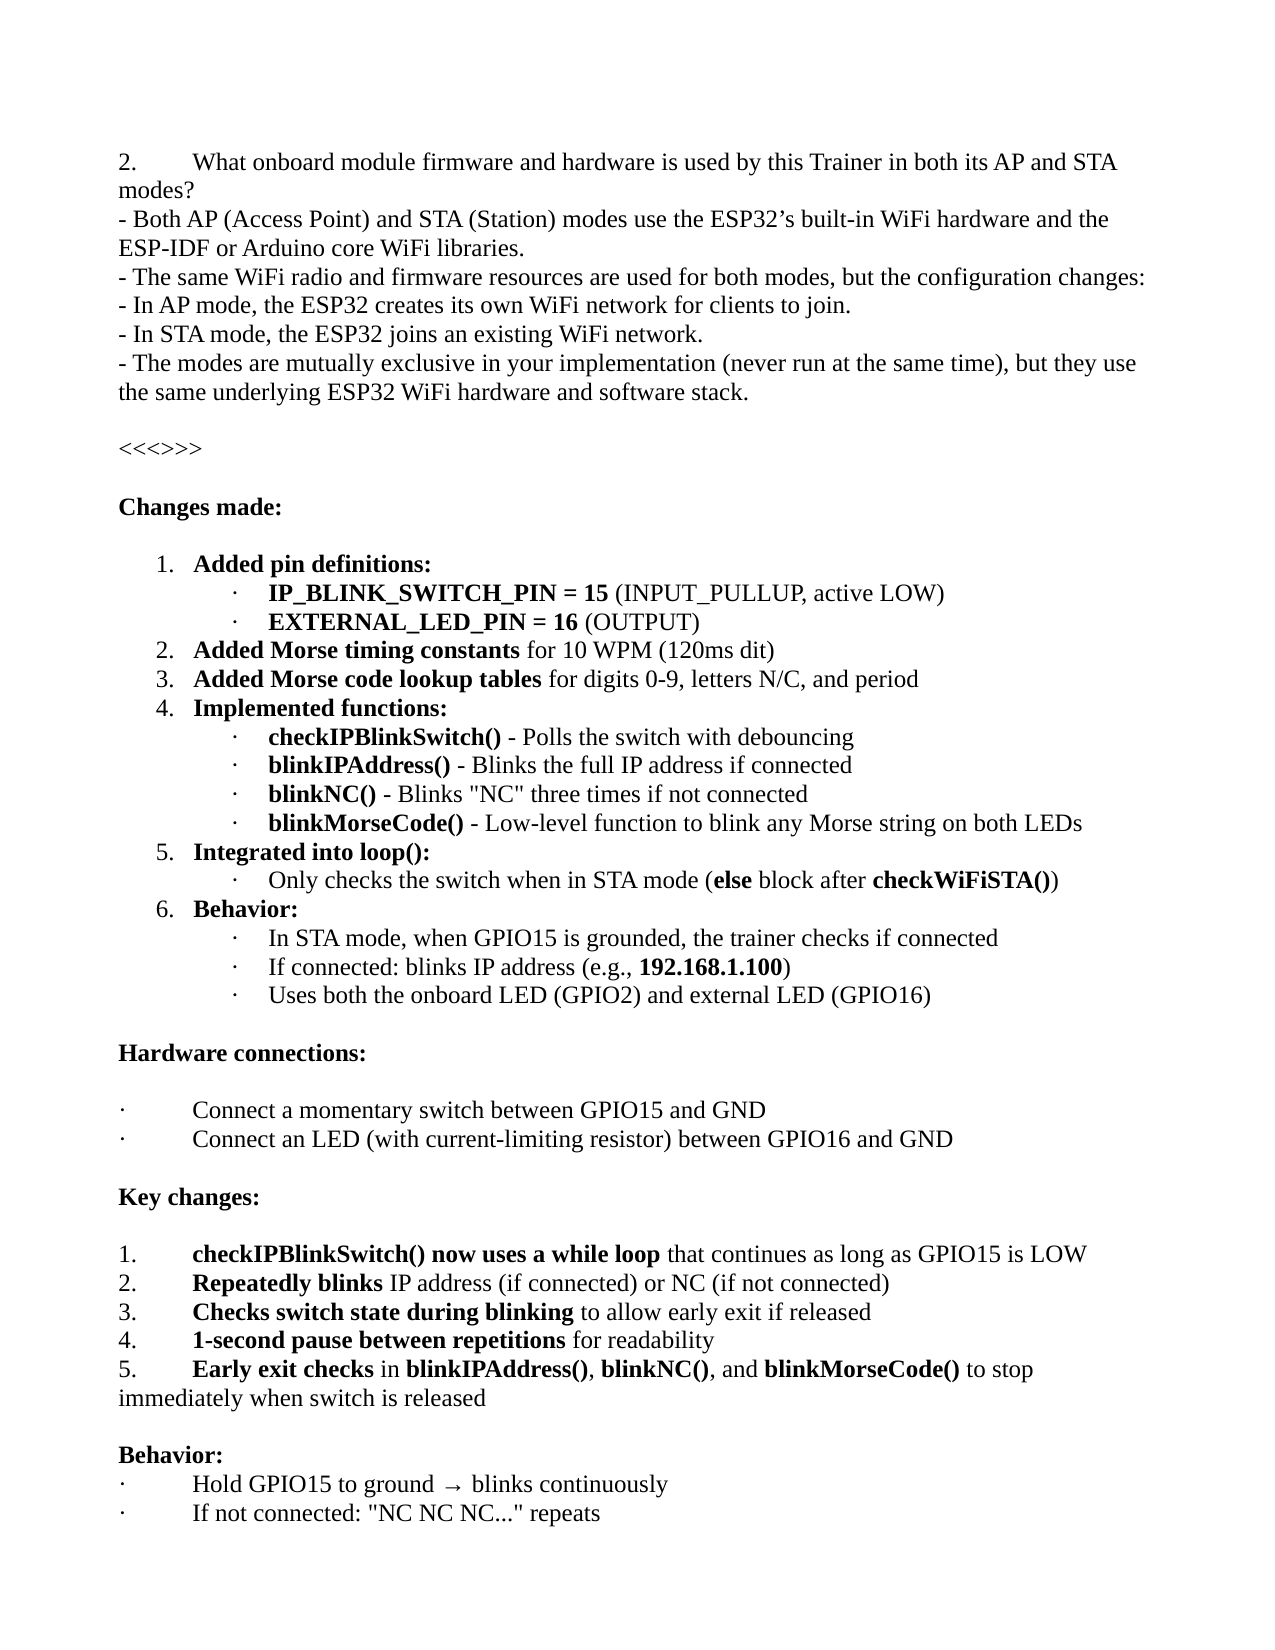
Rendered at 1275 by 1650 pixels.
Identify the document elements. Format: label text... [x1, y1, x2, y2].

list blinkMorseCode() - Low-level function to blink any Morse string on both LEDs [231, 808, 1157, 837]
text Key changes: [118, 1182, 1157, 1211]
text Changes made: [118, 492, 1157, 521]
list Added Morse code lookup tables for digits 0-9, letters N/C, and period [156, 664, 1157, 693]
list Repeatedly blinks IP address (if connected) or NC (if not connected) [118, 1268, 1157, 1297]
list Uses both the onboard LED (GPIO2) and external LED (GPIO16) [231, 981, 1157, 1009]
list Only checks the switch when in STA mode (else block after checkWiFiSTA()) [231, 866, 1157, 894]
list checkIPBlinkSwitch() now uses a while loop that continues as long as GPIO15 is LOW [118, 1239, 1157, 1268]
list Added pin definitions: [156, 549, 1157, 578]
list IP_BLINK_SWITCH_PIN = 15 (INPUT_PULLUP, active LOW) [231, 578, 1157, 607]
list 1-second pause between repetitions for readability [118, 1326, 1157, 1354]
list Integrated into loop(): [156, 837, 1157, 866]
list blinkNC() - Blinks "NC" three times if not connected [231, 779, 1157, 808]
list What onboard module firmware and hardware is used by this Trainer in both its AP and STA modes? - Both AP (Access Point) and STA (Station) modes use the ESP32’s built-in WiFi hardware and the ESP-IDF or Arduino core WiFi libraries. - The same WiFi radio and firmware resources are used for both modes, but the configuration changes: - In AP mode, the ESP32 creates its own WiFi network for clients to join. - In STA mode, the ESP32 joins an existing WiFi network. - The modes are mutually exclusive in your implementation (never run at the same time), but they use the same underlying ESP32 WiFi hardware and software stack. [118, 147, 1157, 406]
list EXTERNAL_LED_PIN = 16 (OUTPUT) [231, 607, 1157, 636]
list Hold GPIO15 to ground → blinks continuously [118, 1469, 1157, 1498]
list Connect a momentary switch between GPIO15 and GND [118, 1096, 1157, 1124]
list Added Morse timing constants for 10 WPM (120ms dit) [156, 636, 1157, 664]
list blinkIPAddress() - Blinks the full IP address if connected [231, 751, 1157, 779]
text Behavior: [118, 1441, 1157, 1469]
list If connected: blinks IP address (e.g., 192.168.1.100) [231, 952, 1157, 981]
text <<<>>> [118, 434, 1157, 463]
list Checks switch state during blinking to allow early exit if released [118, 1297, 1157, 1326]
list If not connected: "NC NC NC..." repeats [118, 1498, 1157, 1527]
list Implemented functions: [156, 693, 1157, 722]
text Hardware connections: [118, 1038, 1157, 1067]
list Behavior: [156, 894, 1157, 923]
list In STA mode, when GPIO15 is grounded, the trainer checks if connected [231, 923, 1157, 952]
list Connect an LED (with current-limiting resistor) between GPIO16 and GND [118, 1124, 1157, 1153]
list checkIPBlinkSwitch() - Polls the switch with debouncing [231, 722, 1157, 751]
list Early exit checks in blinkIPAddress(), blinkNC(), and blinkMorseCode() to stop immediately when switch is released [118, 1354, 1157, 1412]
